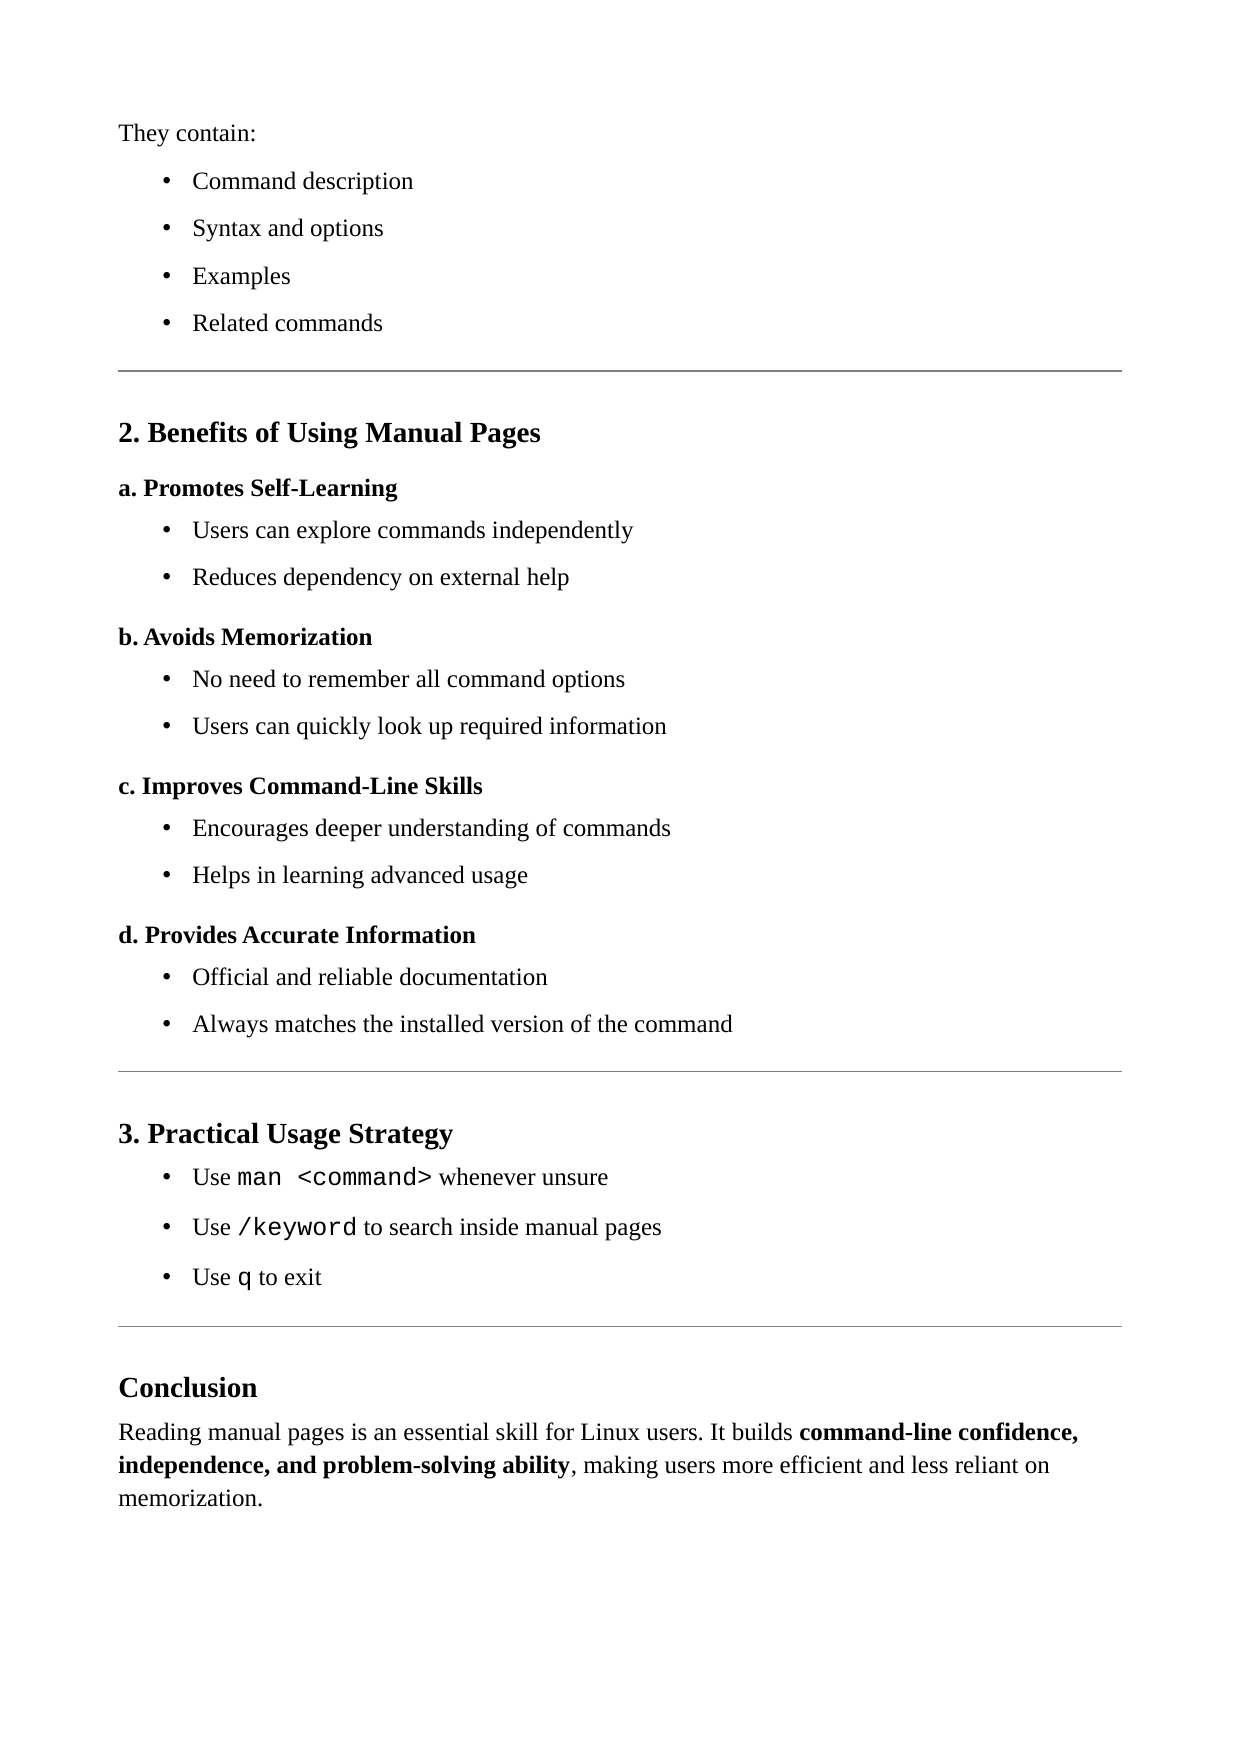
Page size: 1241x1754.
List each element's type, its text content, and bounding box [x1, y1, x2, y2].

text They contain: [118, 118, 1122, 147]
list Use q to exit [162, 1262, 1122, 1293]
list Users can explore commands independently [162, 515, 1122, 543]
subtitle 3. Practical Usage Strategy [118, 1116, 1122, 1149]
subtitle b. Avoids Memorization [118, 622, 1122, 651]
text Reading manual pages is an essential skill for Linux users. It builds command-line confidence, independence, and problem-solving ability, making users more efficient and less reliant on memorization. [118, 1417, 1122, 1511]
list Users can quickly look up required information [162, 711, 1122, 740]
subtitle c. Improves Command-Line Skills [118, 771, 1122, 800]
list Examples [162, 261, 1122, 290]
list Helps in learning advanced usage [162, 860, 1122, 889]
subtitle a. Promotes Self-Learning [118, 473, 1122, 502]
list Encourages deeper understanding of commands [162, 813, 1122, 841]
list Always matches the installed version of the command [162, 1009, 1122, 1038]
list Related commands [162, 308, 1122, 337]
list Official and reliable documentation [162, 962, 1122, 990]
subtitle Conclusion [118, 1371, 1122, 1404]
subtitle d. Provides Accurate Information [118, 920, 1122, 949]
list Reduces dependency on external help [162, 562, 1122, 591]
list Use /keyword to search inside manual pages [162, 1212, 1122, 1243]
list Command description [162, 166, 1122, 194]
list Syntax and options [162, 213, 1122, 242]
list Use man <command> whenever unsure [162, 1162, 1122, 1193]
subtitle 2. Benefits of Using Manual Pages [118, 415, 1122, 448]
list No need to remember all command options [162, 664, 1122, 692]
